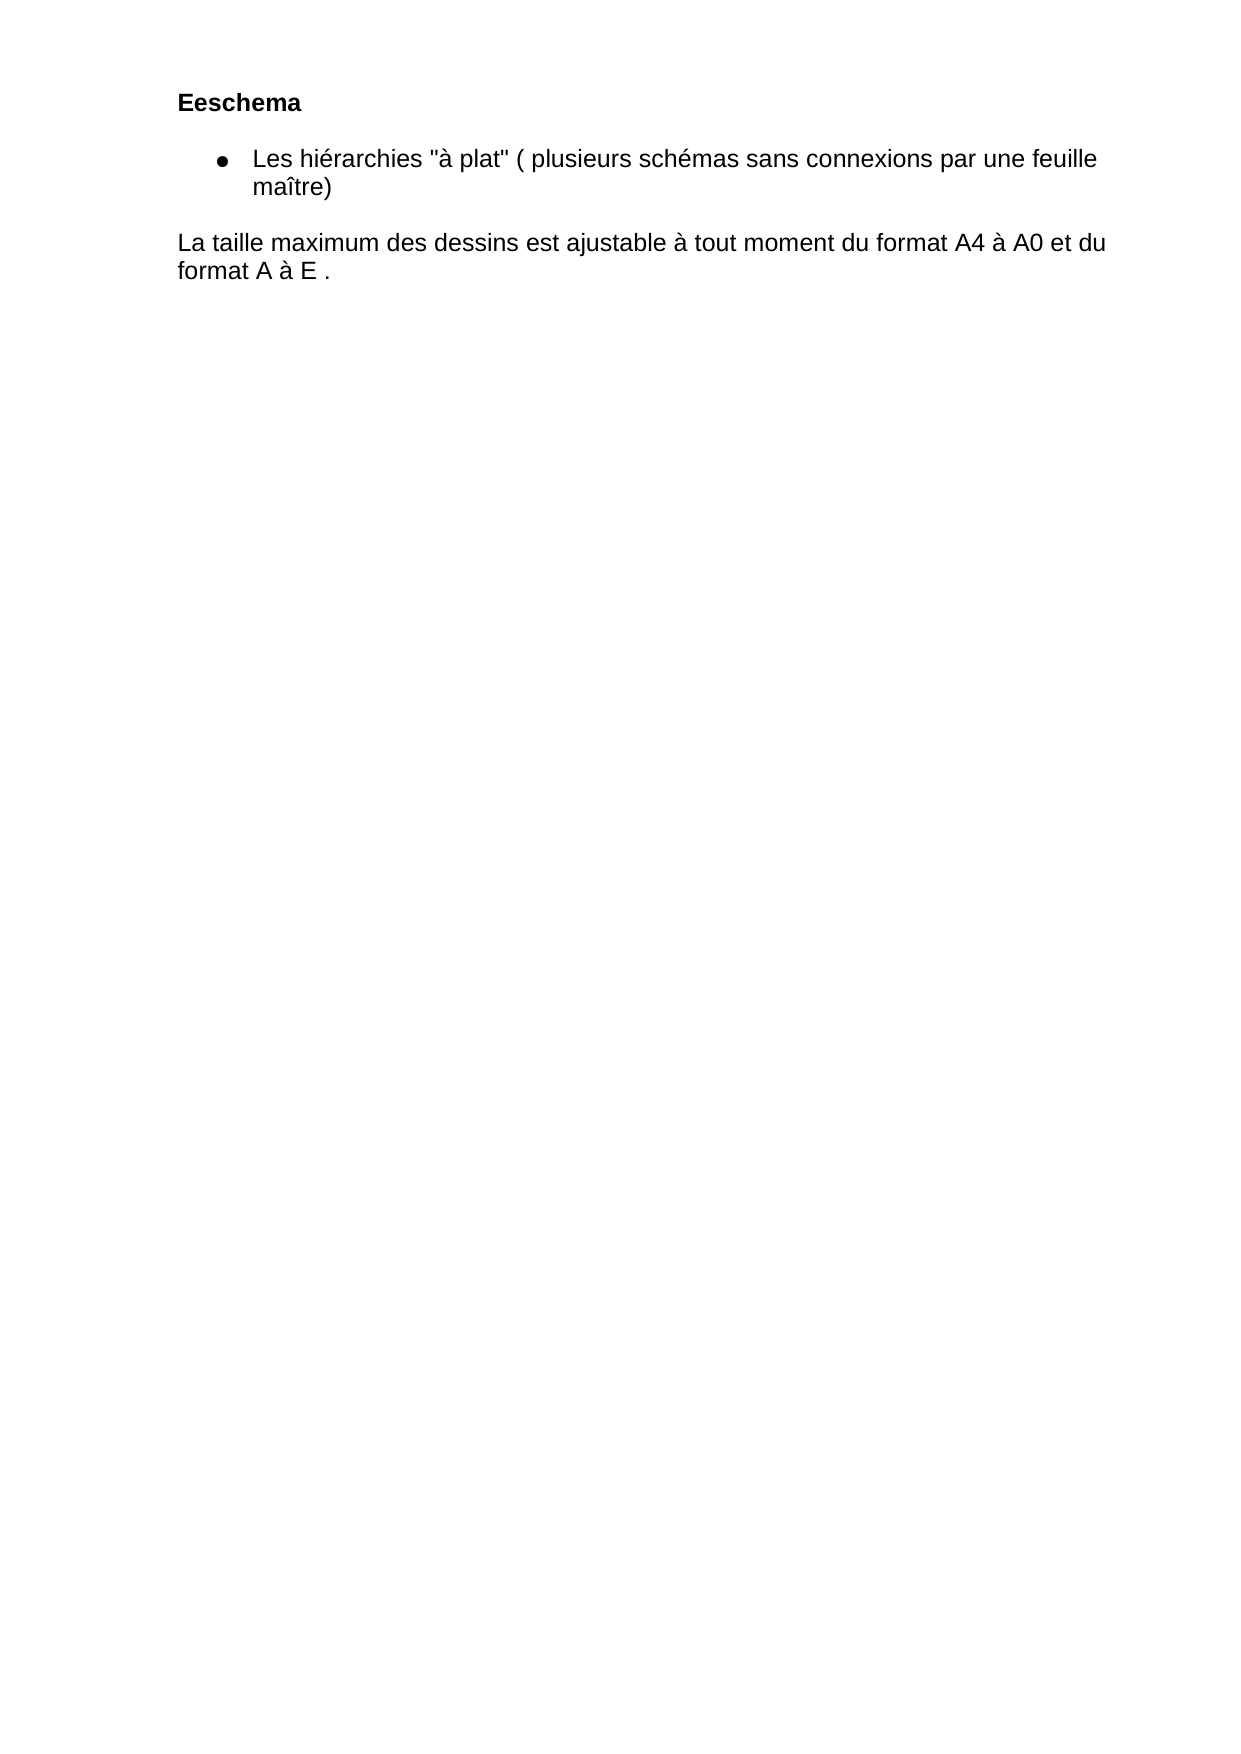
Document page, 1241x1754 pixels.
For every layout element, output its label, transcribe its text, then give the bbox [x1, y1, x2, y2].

list Les hiérarchies "à plat" ( plusieurs schémas sans connexions par une feuille maître) [215, 144, 1152, 201]
text La taille maximum des dessins est ajustable à tout moment du format A4 à A0 et du format A à E . [177, 229, 1152, 285]
